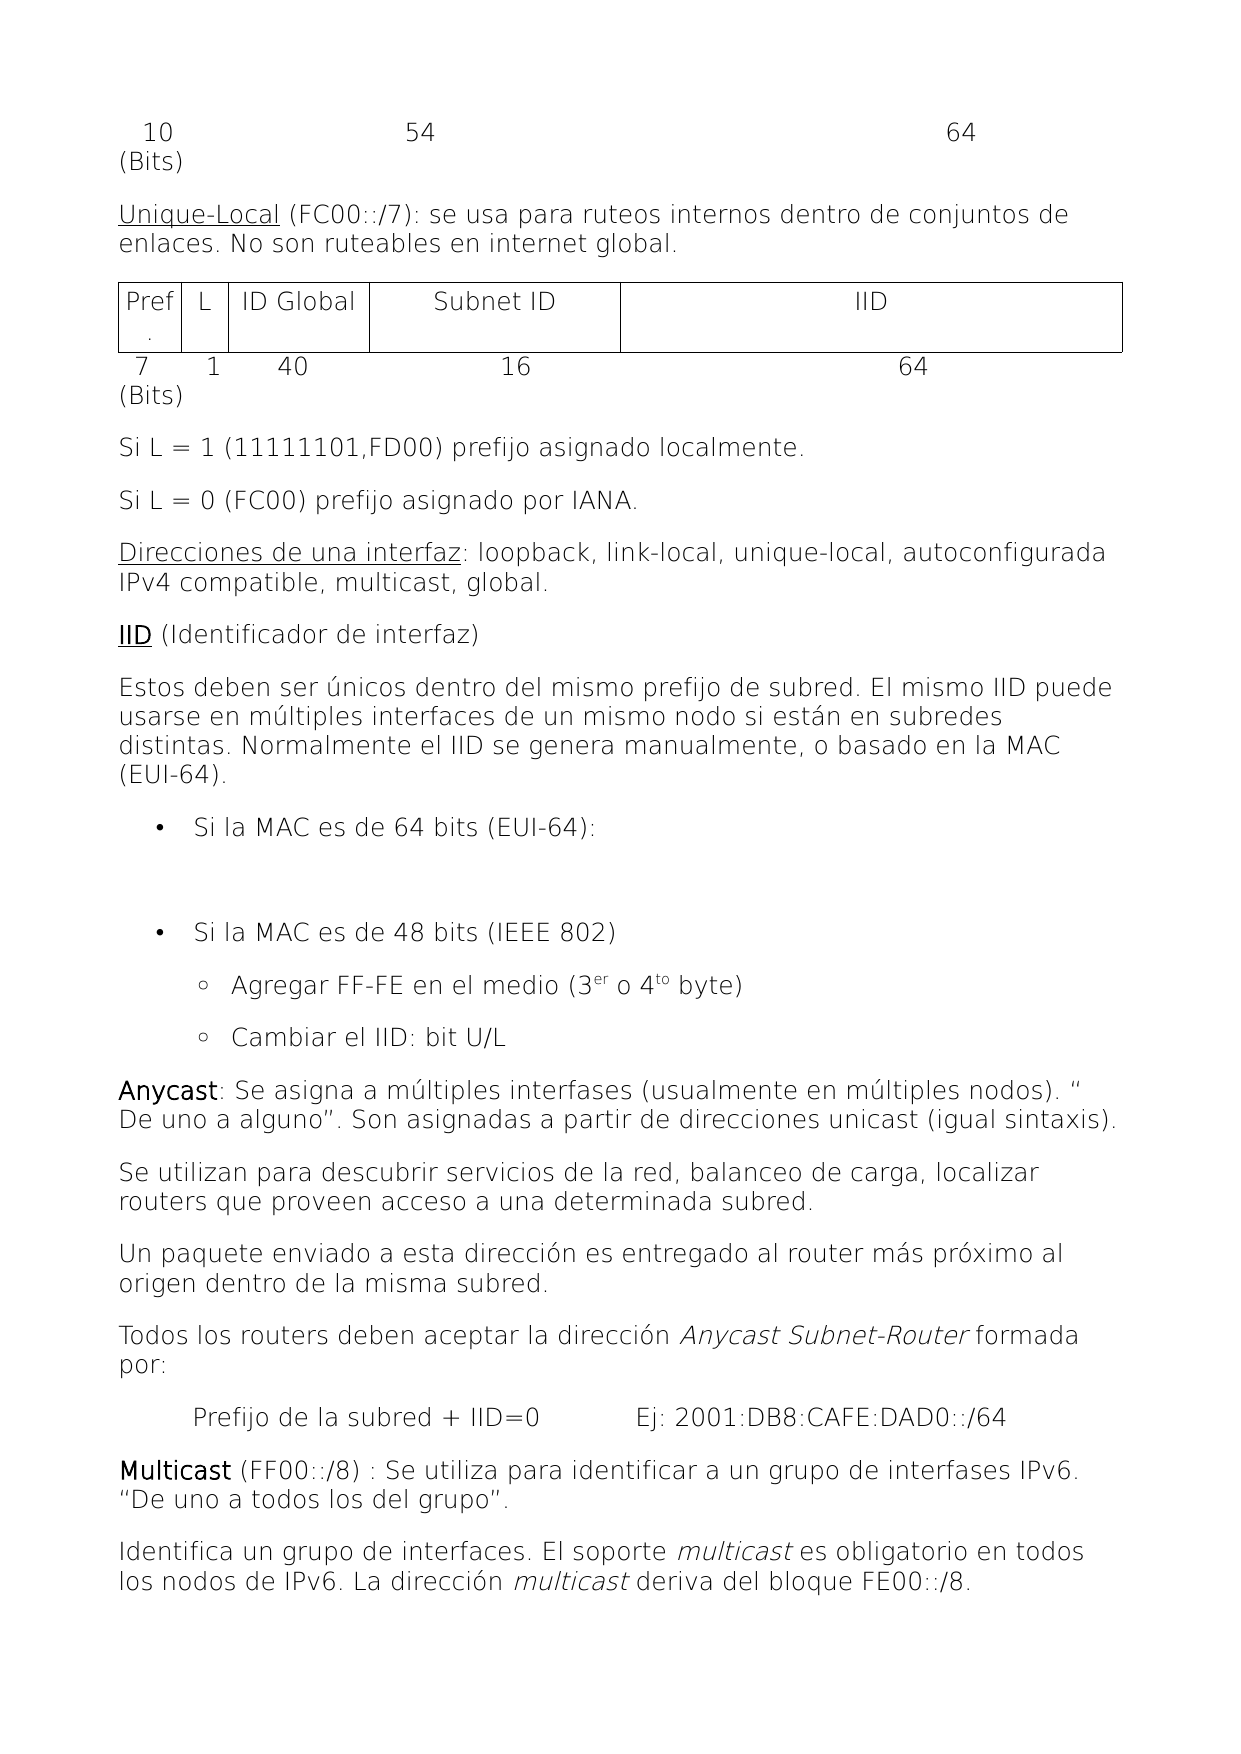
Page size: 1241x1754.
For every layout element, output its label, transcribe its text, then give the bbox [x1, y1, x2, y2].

text Estos deben ser únicos dentro del mismo prefijo de subred. El mismo IID puede usarse en múltiples interfaces de un mismo nodo si están en subredes distintas. Normalmente el IID se genera manualmente, o basado en la MAC (EUI-64). [118, 673, 1122, 790]
text Si L = 1 (11111101,FD00) prefijo asignado localmente. [118, 433, 1122, 463]
list Si la MAC es de 48 bits (IEEE 802) [156, 918, 1122, 947]
text Prefijo de la subred + IID=0 Ej: 2001:DB8:CAFE:DAD0::/64 [118, 1403, 1122, 1432]
list Cambiar el IID: bit U/L [193, 1023, 1122, 1053]
text Todos los routers deben aceptar la dirección Anycast Subnet-Router formada por: [118, 1321, 1122, 1380]
text Identifica un grupo de interfaces. El soporte multicast es obligatorio en todos los nodos de IPv6. La dirección multicast deriva del bloque FE00::/8. [118, 1538, 1122, 1596]
text Un paquete enviado a esta dirección es entregado al router más próximo al origen dentro de la misma subred. [118, 1240, 1122, 1298]
text Anycast: Se asigna a múltiples interfases (usualmente en múltiples nodos). “ De uno a alguno”. Son asignadas a partir de direcciones unicast (igual sintaxis). [118, 1076, 1122, 1134]
text IID (Identificador de interfaz) [118, 620, 1122, 649]
text Unique-Local (FC00::/7): se usa para ruteos internos dentro de conjuntos de enlaces. No son ruteables en internet global. [118, 200, 1122, 258]
list Agregar FF-FE en el medio (3er o 4to byte) [193, 971, 1122, 1000]
text Si L = 0 (FC00) prefijo asignado por IANA. [118, 486, 1122, 515]
table_header ID Global [229, 283, 369, 352]
table_header Subnet ID [370, 283, 620, 352]
list Si la MAC es de 64 bits (EUI-64): [156, 813, 1122, 842]
text Direcciones de una interfaz: loopback, link-local, unique-local, autoconfigurada IPv4 compatible, multicast, global. [118, 539, 1122, 597]
text Multicast (FF00::/8) : Se utiliza para identificar a un grupo de interfases IPv6. “De uno a todos los del grupo”. [118, 1456, 1122, 1514]
table_header L [182, 283, 228, 352]
text Se utilizan para descubrir servicios de la red, balanceo de carga, localizar routers que proveen acceso a una determinada subred. [118, 1158, 1122, 1216]
text 10 54 64 (Bits) [118, 118, 1122, 176]
text 7 1 40 16 64 (Bits) [118, 353, 1122, 410]
table_header Pref. [119, 283, 181, 352]
table_header IID [621, 283, 1122, 352]
